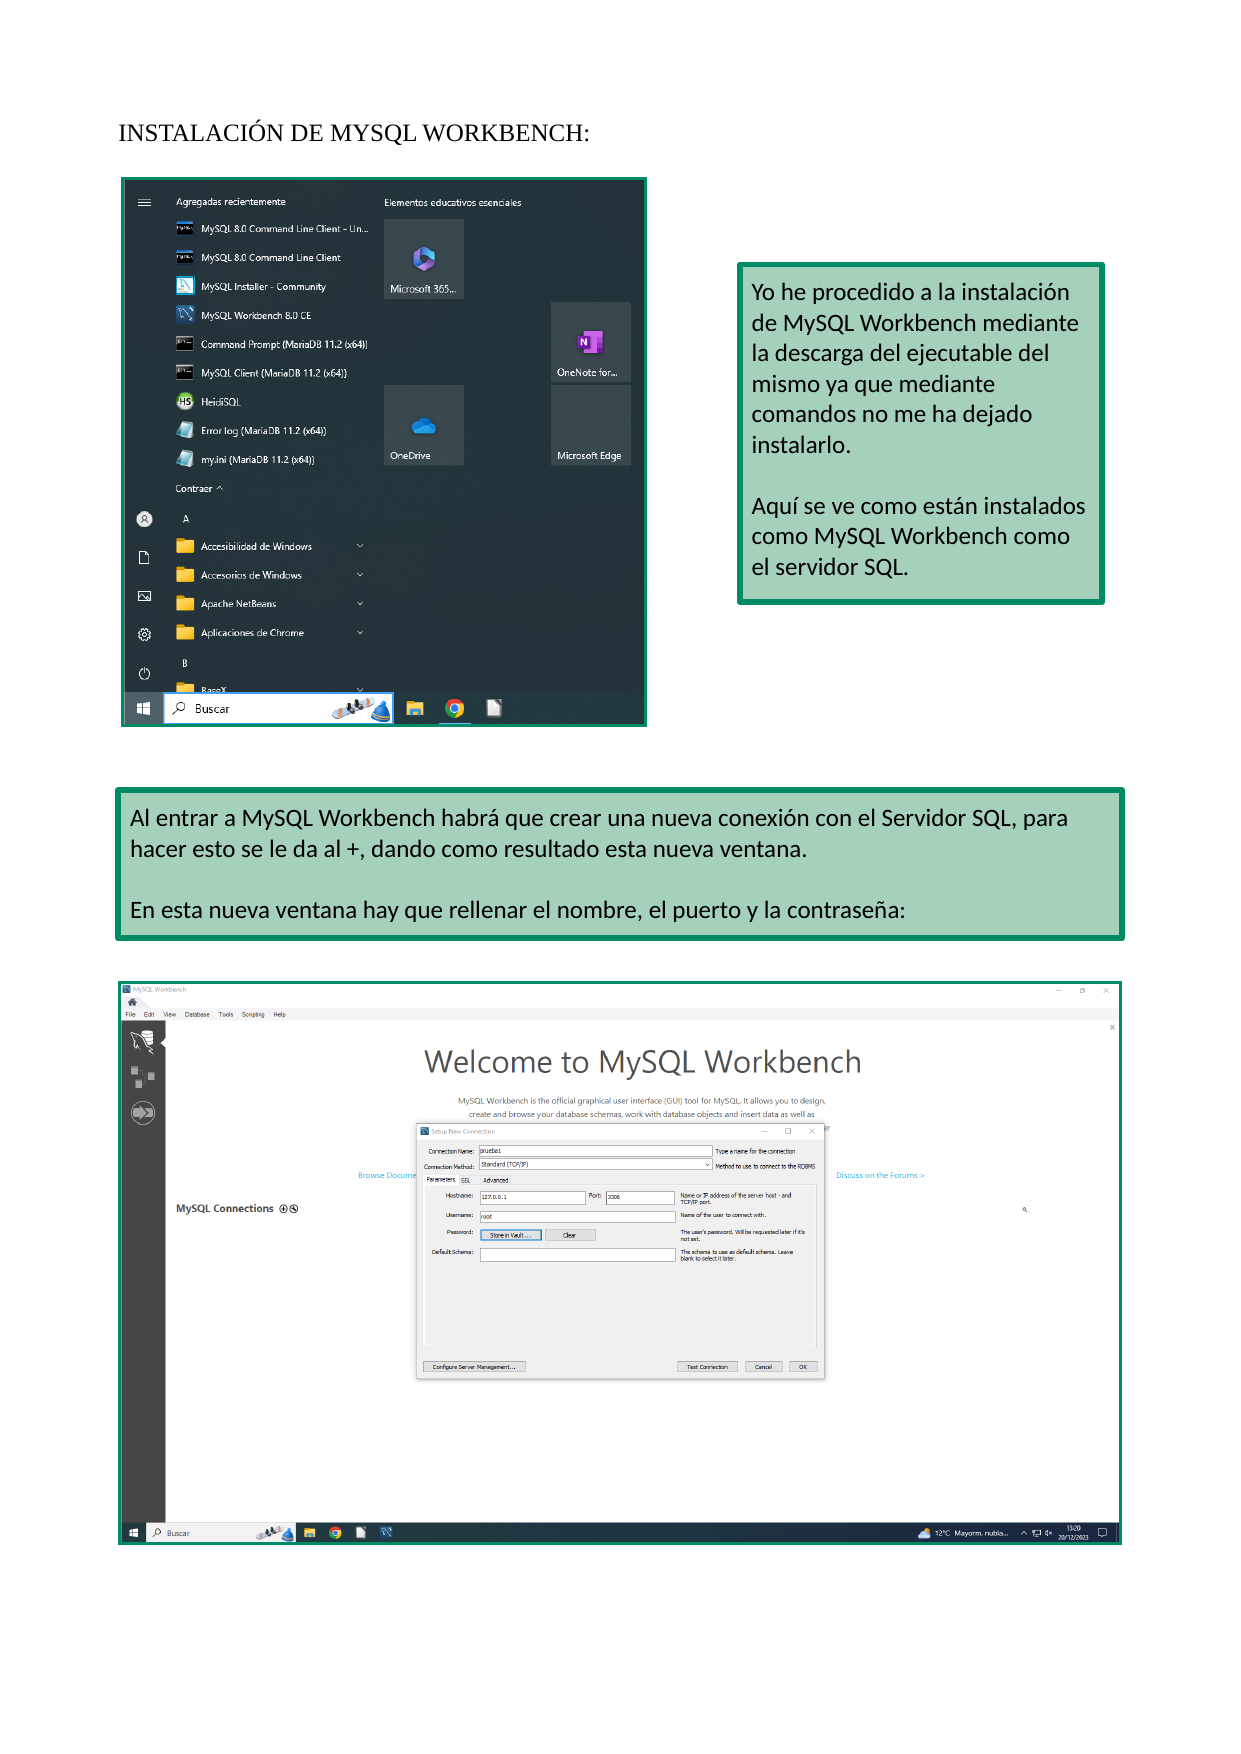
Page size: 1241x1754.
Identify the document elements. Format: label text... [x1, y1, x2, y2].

picture [124, 180, 644, 724]
text INSTALACIÓN DE MYSQL WORKBENCH: [118, 118, 1122, 147]
picture [121, 984, 1119, 1542]
